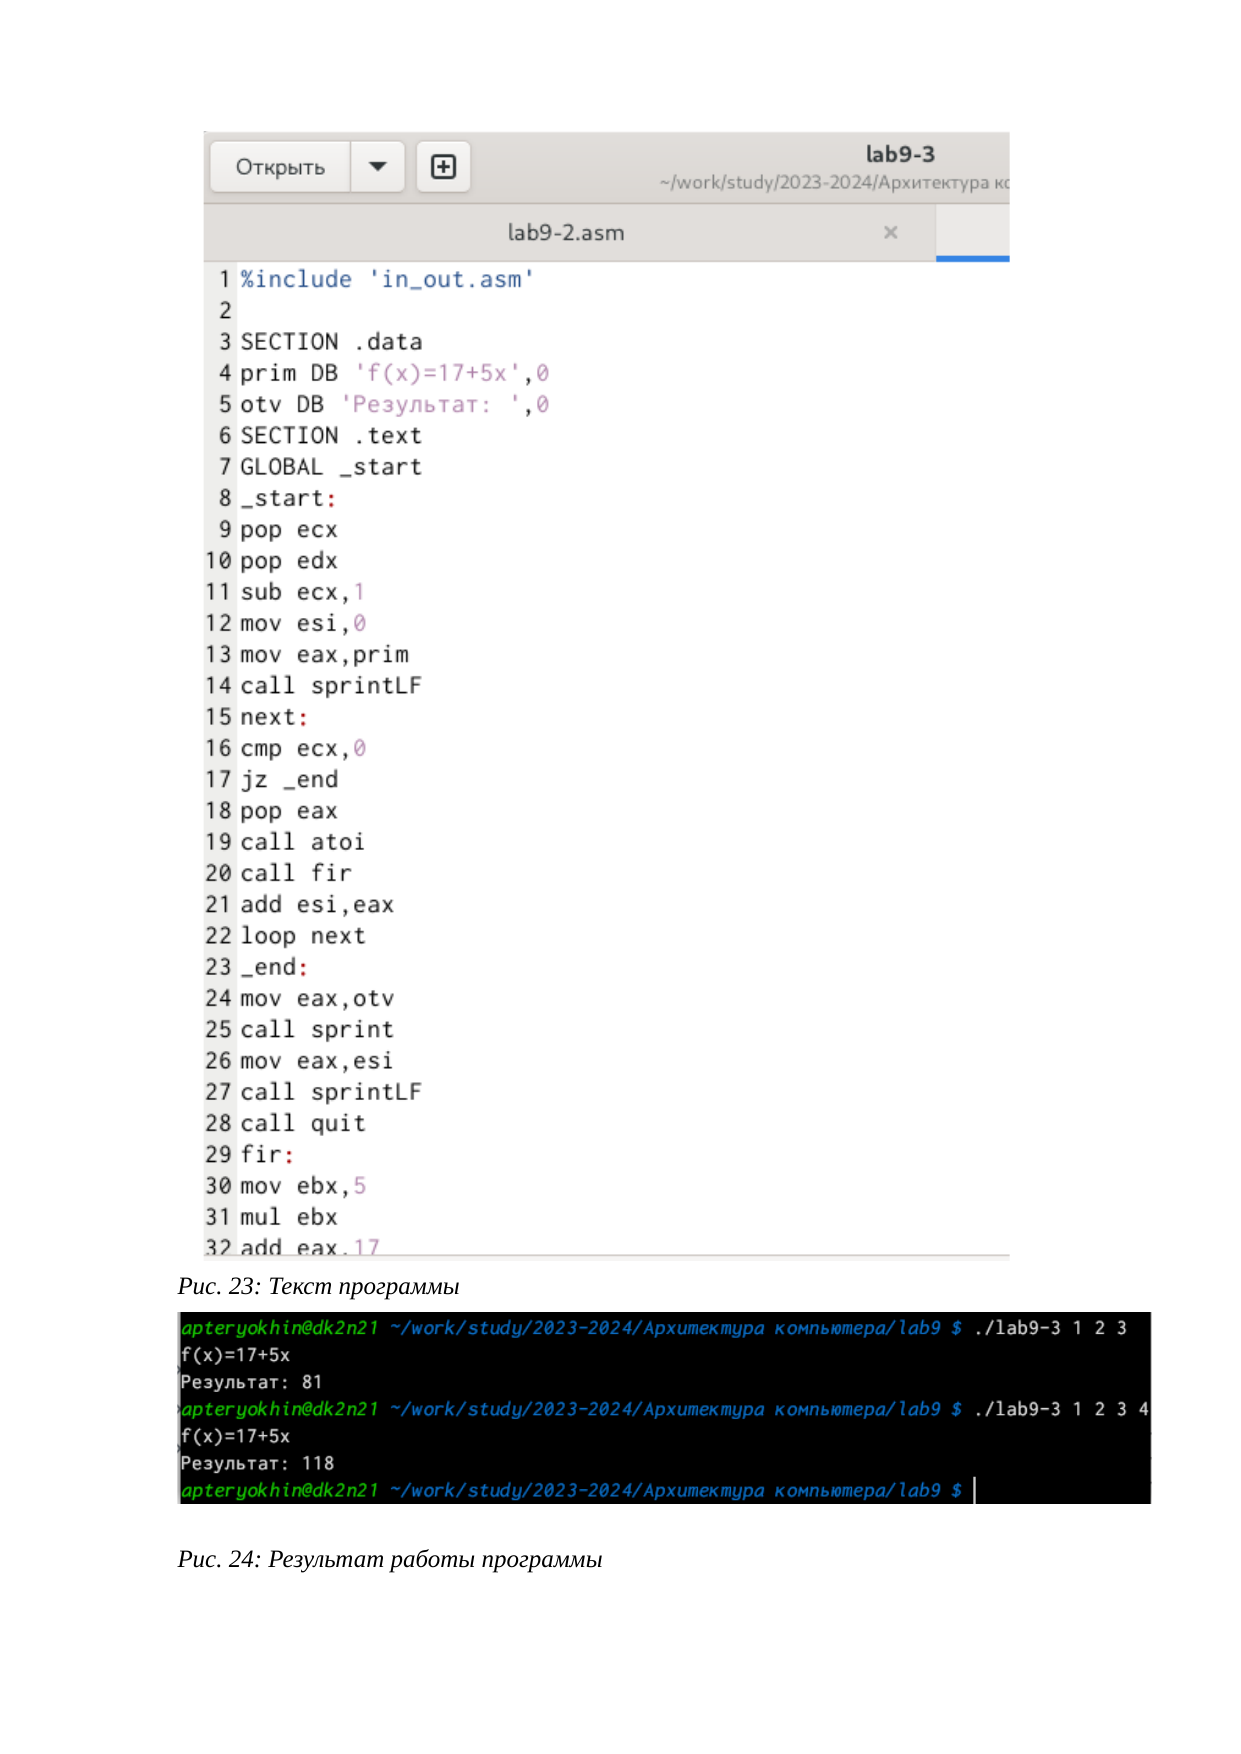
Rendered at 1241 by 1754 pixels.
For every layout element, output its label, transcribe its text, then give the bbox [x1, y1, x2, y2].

picture [177, 1312, 1152, 1504]
text Рис. 23: Текст программы [177, 1271, 1152, 1300]
text Рис. 24: Результат работы программы [177, 1544, 1152, 1573]
picture [203, 131, 1010, 1261]
